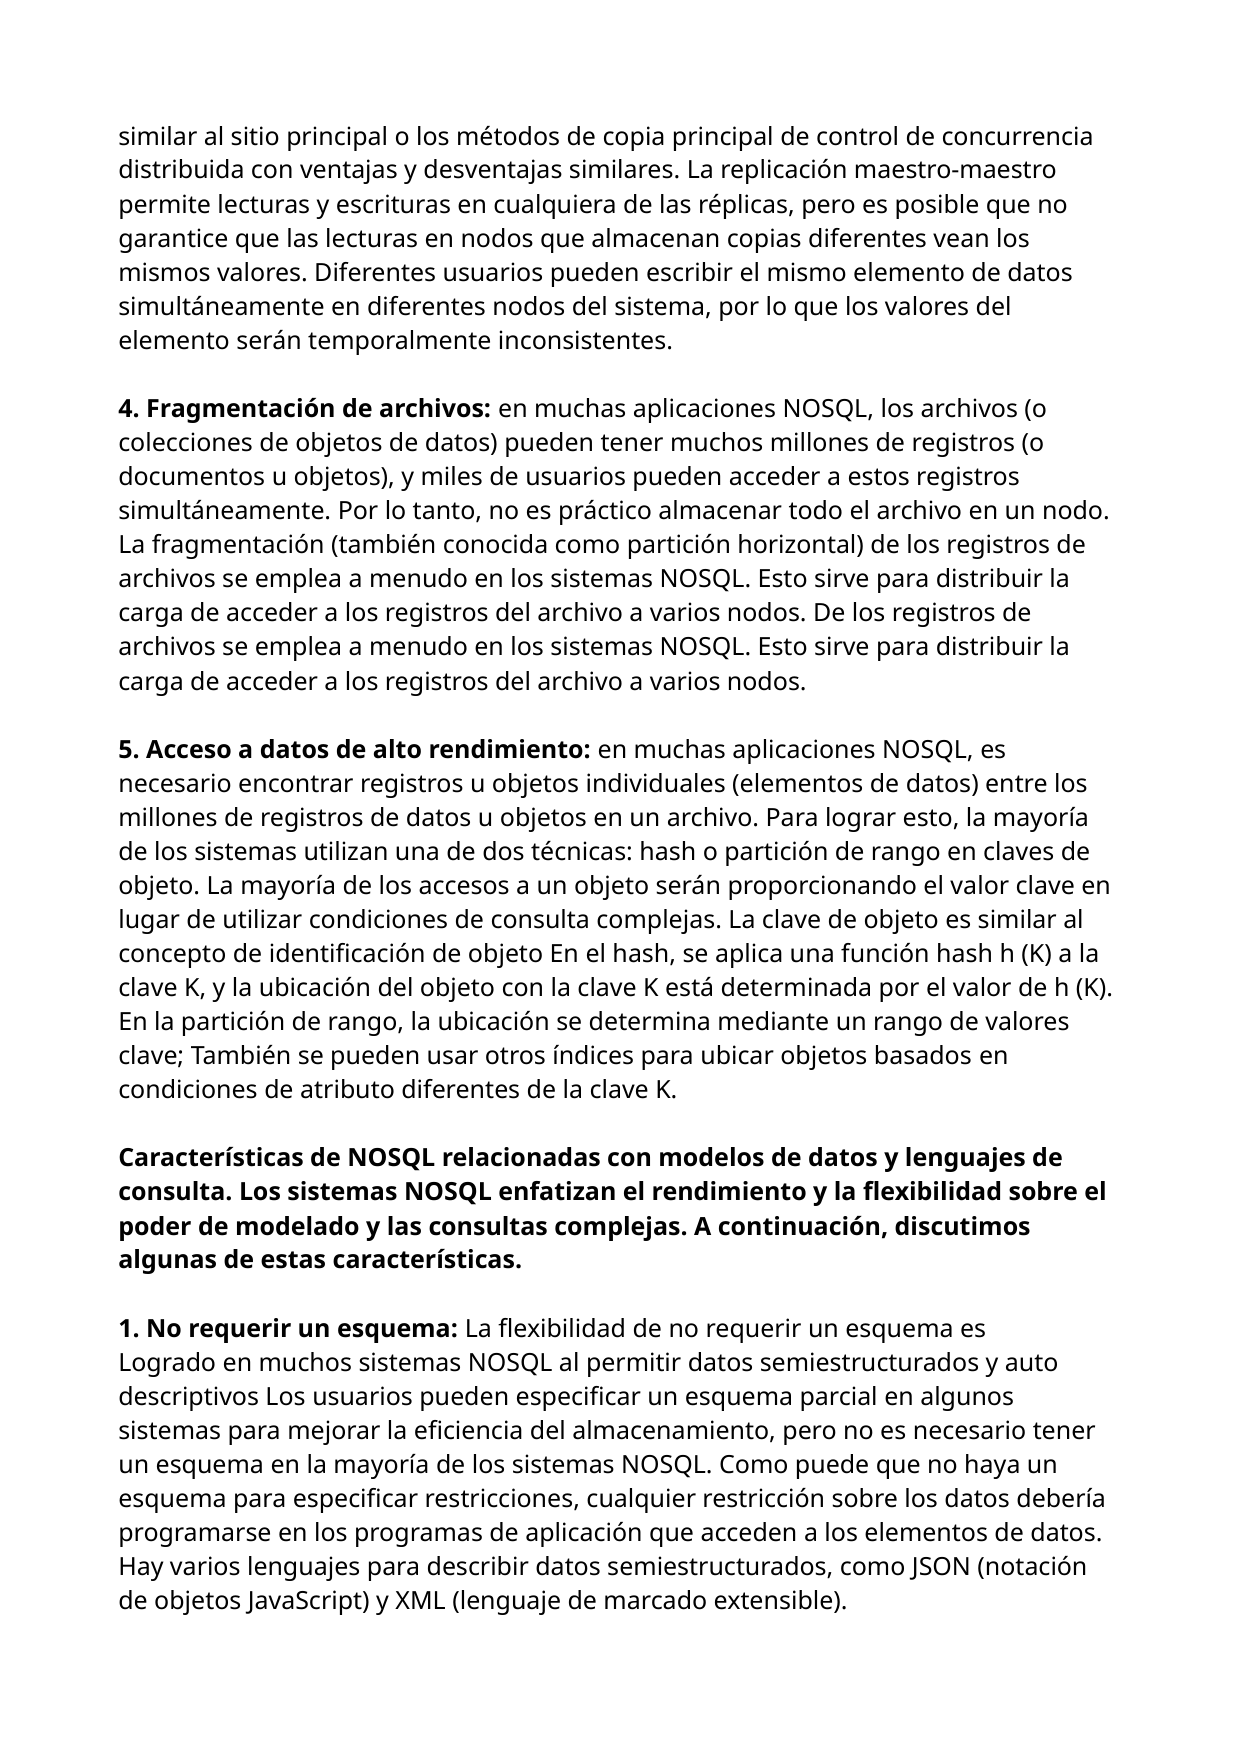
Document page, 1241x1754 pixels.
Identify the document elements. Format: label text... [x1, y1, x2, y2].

text 5. Acceso a datos de alto rendimiento: en muchas aplicaciones NOSQL, es necesario encontrar registros u objetos individuales (elementos de datos) entre los millones de registros de datos u objetos en un archivo. Para lograr esto, la mayoría de los sistemas utilizan una de dos técnicas: hash o partición de rango en claves de objeto. La mayoría de los accesos a un objeto serán proporcionando el valor clave en lugar de utilizar condiciones de consulta complejas. La clave de objeto es similar al concepto de identificación de objeto En el hash, se aplica una función hash h (K) a la clave K, y la ubicación del objeto con la clave K está determinada por el valor de h (K). En la partición de rango, la ubicación se determina mediante un rango de valores clave; También se pueden usar otros índices para ubicar objetos basados ​​en condiciones de atributo diferentes de la clave K. [118, 731, 1122, 1106]
text 4. Fragmentación de archivos: en muchas aplicaciones NOSQL, los archivos (o colecciones de objetos de datos) pueden tener muchos millones de registros (o documentos u objetos), y miles de usuarios pueden acceder a estos registros simultáneamente. Por lo tanto, no es práctico almacenar todo el archivo en un nodo. La fragmentación (también conocida como partición horizontal) de los registros de archivos se emplea a menudo en los sistemas NOSQL. Esto sirve para distribuir la carga de acceder a los registros del archivo a varios nodos. De los registros de archivos se emplea a menudo en los sistemas NOSQL. Esto sirve para distribuir la carga de acceder a los registros del archivo a varios nodos. [118, 391, 1122, 697]
text similar al sitio principal o los métodos de copia principal de control de concurrencia distribuida con ventajas y desventajas similares. La replicación maestro-maestro permite lecturas y escrituras en cualquiera de las réplicas, pero es posible que no garantice que las lecturas en nodos que almacenan copias diferentes vean los mismos valores. Diferentes usuarios pueden escribir el mismo elemento de datos simultáneamente en diferentes nodos del sistema, por lo que los valores del elemento serán temporalmente inconsistentes. [118, 118, 1122, 357]
text Características de NOSQL relacionadas con modelos de datos y lenguajes de consulta. Los sistemas NOSQL enfatizan el rendimiento y la flexibilidad sobre el poder de modelado y las consultas complejas. A continuación, discutimos algunas de estas características. [118, 1140, 1122, 1276]
text Logrado en muchos sistemas NOSQL al permitir datos semiestructurados y auto descriptivos Los usuarios pueden especificar un esquema parcial en algunos sistemas para mejorar la eficiencia del almacenamiento, pero no es necesario tener un esquema en la mayoría de los sistemas NOSQL. Como puede que no haya un esquema para especificar restricciones, cualquier restricción sobre los datos debería programarse en los programas de aplicación que acceden a los elementos de datos. Hay varios lenguajes para describir datos semiestructurados, como JSON (notación de objetos JavaScript) y XML (lenguaje de marcado extensible). [118, 1344, 1122, 1617]
text 1. No requerir un esquema: La flexibilidad de no requerir un esquema es [118, 1310, 1122, 1344]
